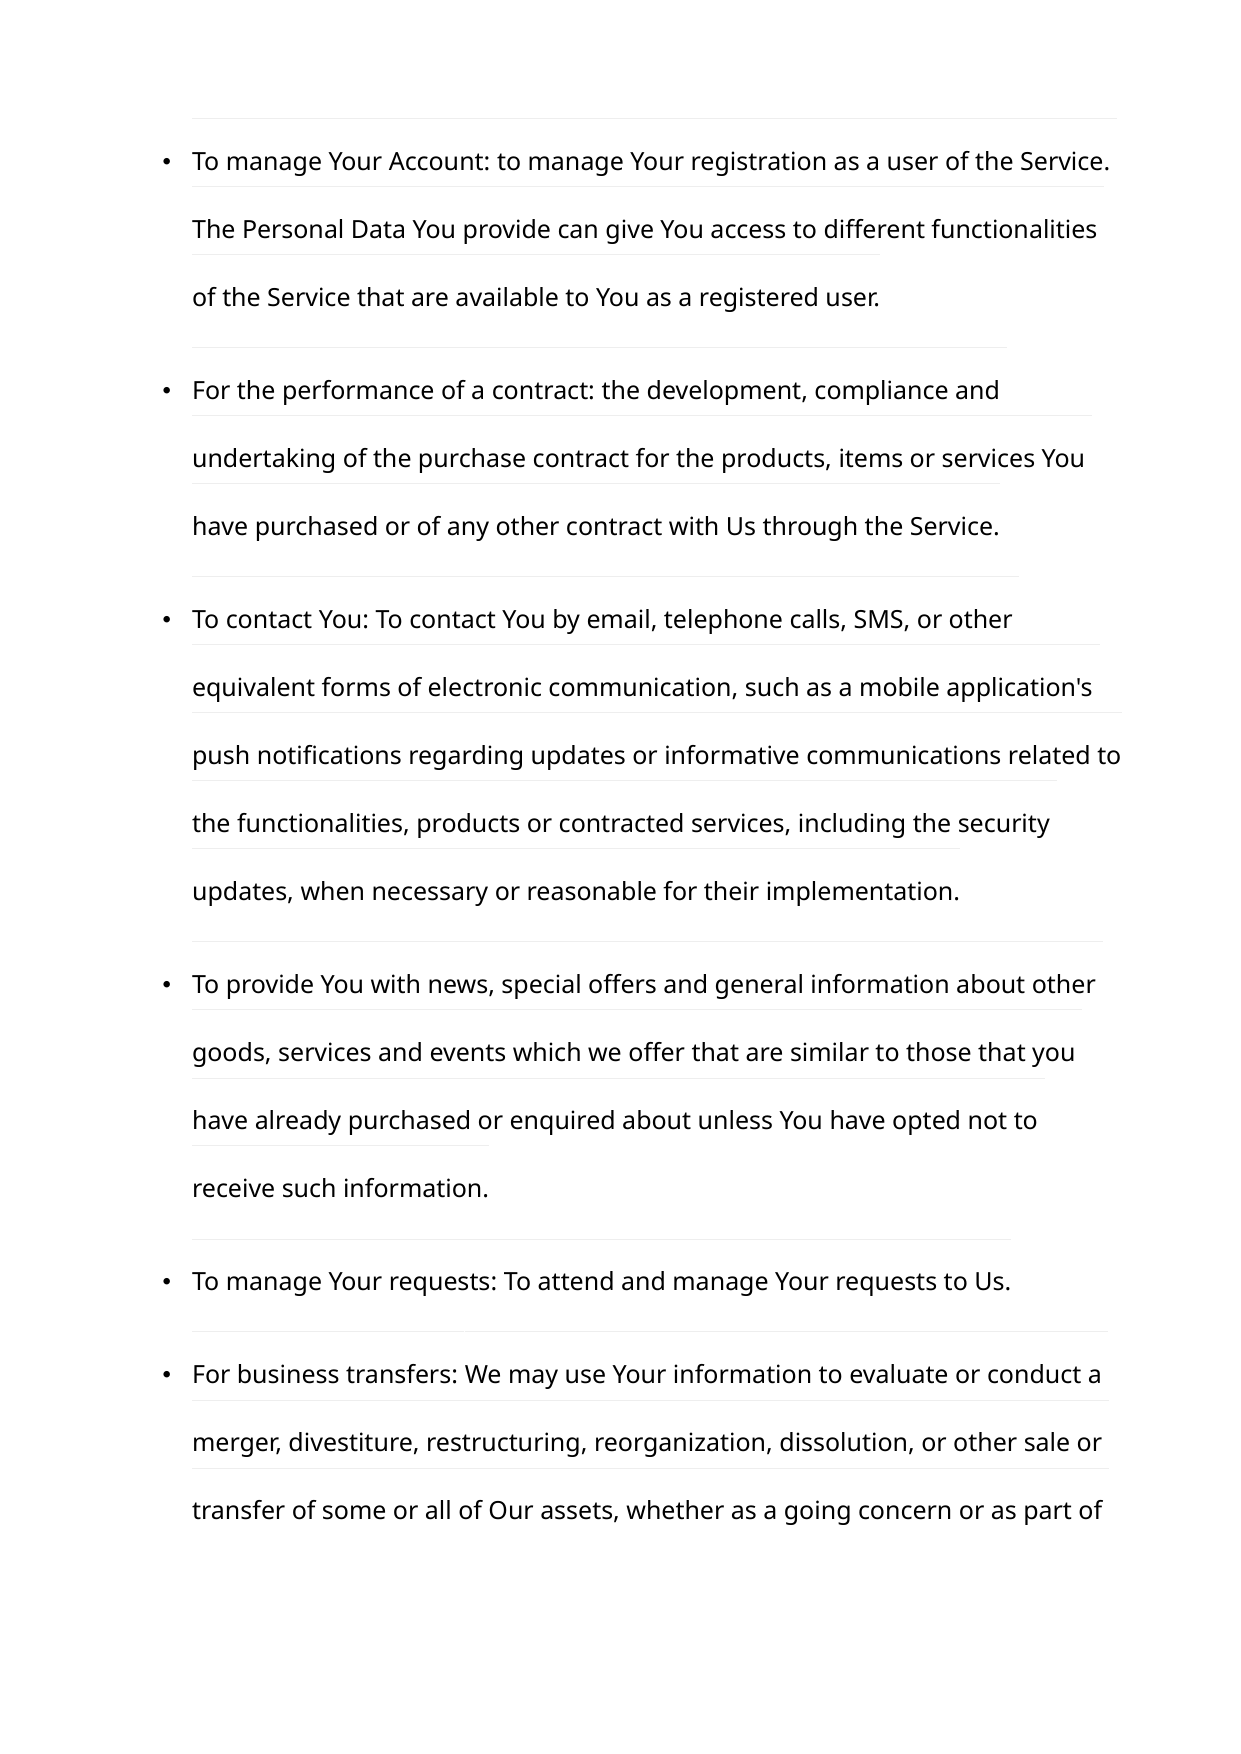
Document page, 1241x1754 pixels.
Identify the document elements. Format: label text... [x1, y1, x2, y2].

list To contact You: To contact You by email, telephone calls, SMS, or other equivalent forms of electronic communication, such as a mobile application's push notifications regarding updates or informative communications related to the functionalities, products or contracted services, including the security updates, when necessary or reasonable for their implementation. [162, 576, 1122, 907]
list For business transfers: We may use Your information to evaluate or conduct a merger, divestiture, restructuring, reorganization, dissolution, or other sale or transfer of some or all of Our assets, whether as a going concern or as part of [162, 1331, 1122, 1527]
list For the performance of a contract: the development, compliance and undertaking of the purchase contract for the products, items or services You have purchased or of any other contract with Us through the Service. [162, 347, 1122, 542]
list To manage Your requests: To attend and manage Your requests to Us. [162, 1238, 1122, 1298]
list To provide You with news, special offers and general information about other goods, services and events which we offer that are similar to those that you have already purchased or enquired about unless You have opted not to receive such information. [162, 941, 1122, 1204]
list To manage Your Account: to manage Your registration as a user of the Service. The Personal Data You provide can give You access to different functionalities of the Service that are available to You as a registered user. [162, 118, 1122, 313]
